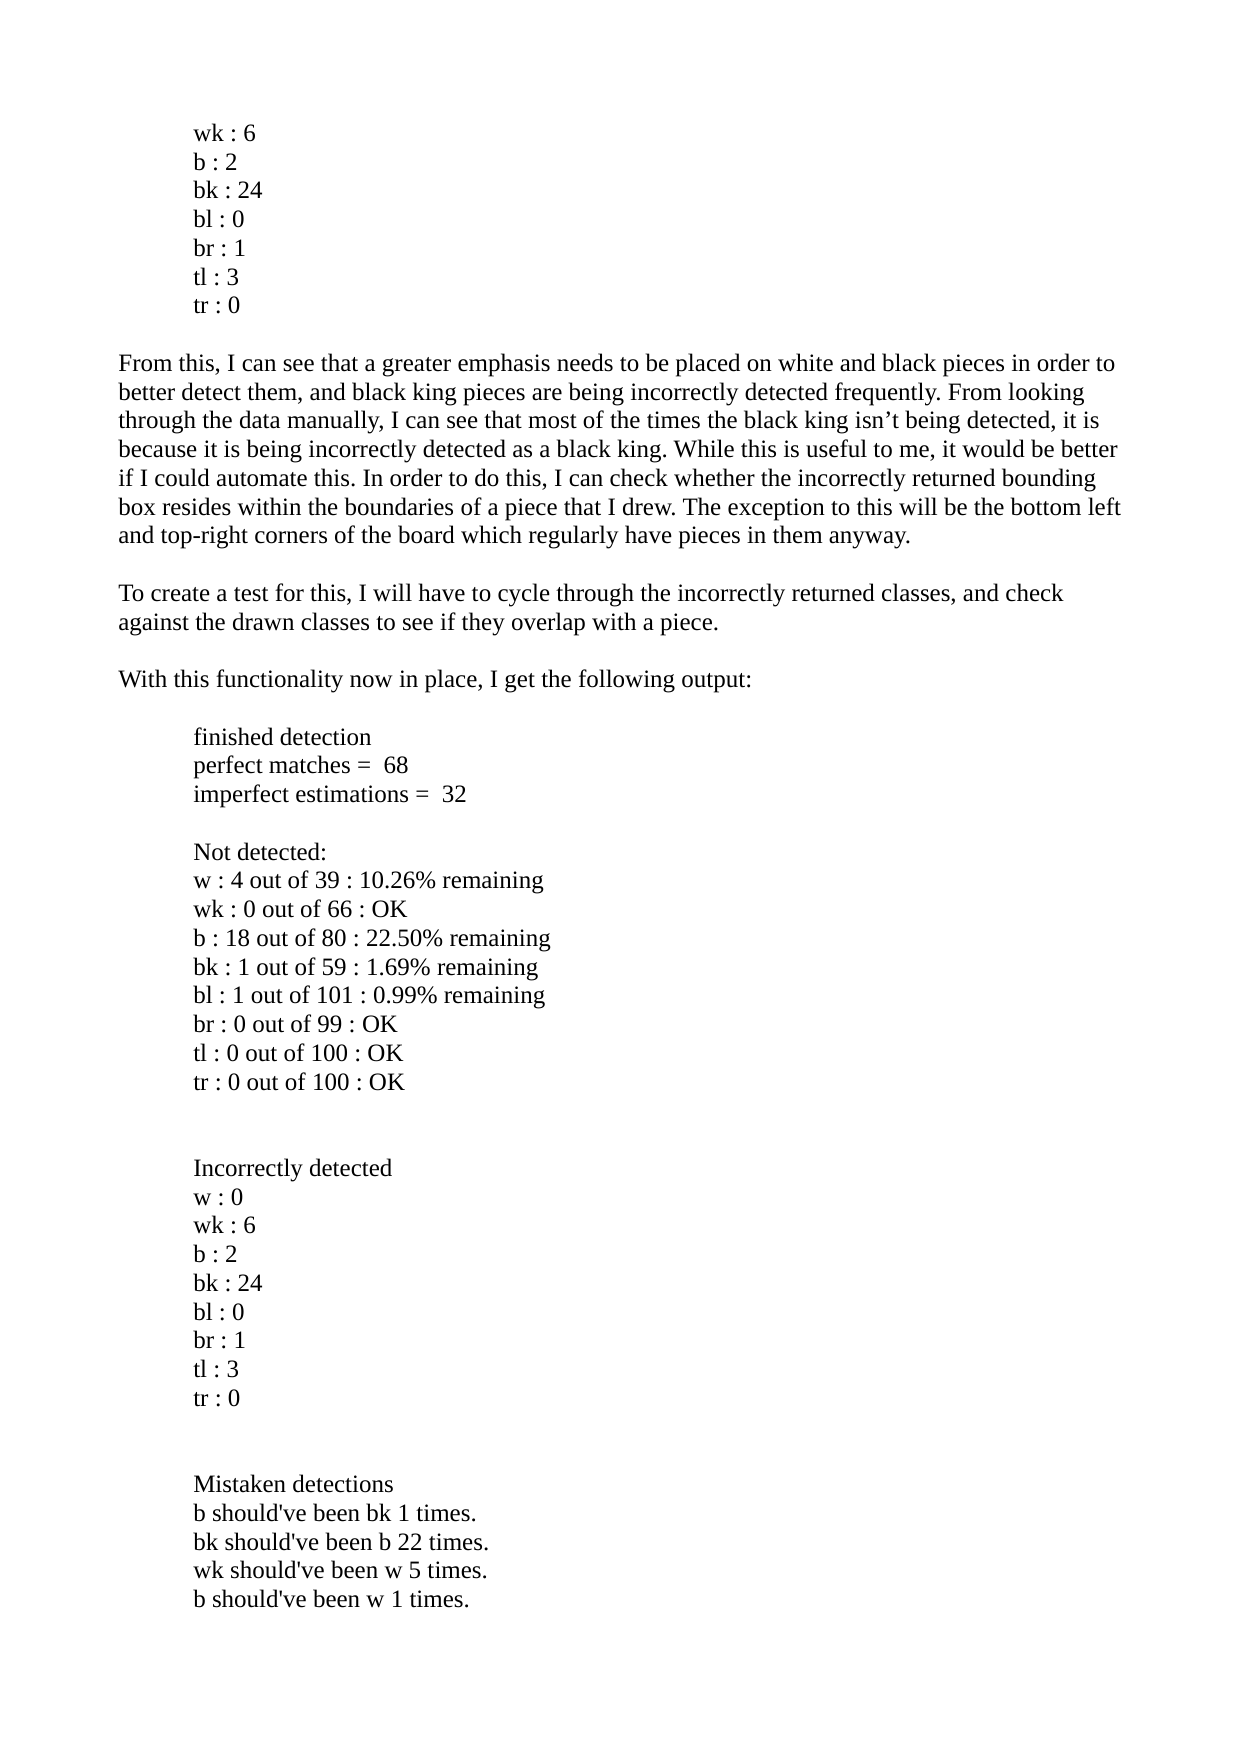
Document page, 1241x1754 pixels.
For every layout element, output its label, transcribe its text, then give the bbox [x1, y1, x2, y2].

text imperfect estimations = 32 [193, 779, 1122, 808]
text finished detection [193, 722, 1122, 751]
text tr : 0 [193, 1383, 1122, 1412]
text tr : 0 out of 100 : OK [193, 1067, 1122, 1096]
text tl : 0 out of 100 : OK [193, 1038, 1122, 1067]
text perfect matches = 68 [193, 751, 1122, 779]
text tl : 3 [193, 262, 1122, 291]
text w : 4 out of 39 : 10.26% remaining [193, 866, 1122, 894]
text br : 0 out of 99 : OK [193, 1009, 1122, 1038]
text tr : 0 [193, 291, 1122, 319]
text From this, I can see that a greater emphasis needs to be placed on white and black pieces in order to better detect them, and black king pieces are being incorrectly detected frequently. From looking through the data manually, I can see that most of the times the black king isn’t being detected, it is because it is being incorrectly detected as a black king. While this is useful to me, it would be better if I could automate this. In order to do this, I can check whether the incorrectly returned bounding box resides within the boundaries of a piece that I drew. The exception to this will be the bottom left and top-right corners of the board which regularly have pieces in them anyway. [118, 348, 1122, 549]
text b should've been bk 1 times. [193, 1498, 1122, 1527]
text bl : 0 [193, 1297, 1122, 1326]
text Incorrectly detected [193, 1153, 1122, 1182]
text bk : 24 [193, 1268, 1122, 1297]
text With this functionality now in place, I get the following output: [118, 664, 1122, 693]
text wk : 6 [193, 1211, 1122, 1239]
text Mistaken detections [193, 1469, 1122, 1498]
text wk : 6 [193, 118, 1122, 147]
text bk should've been b 22 times. [193, 1527, 1122, 1556]
text Not detected: [193, 837, 1122, 866]
text tl : 3 [193, 1354, 1122, 1383]
text bl : 1 out of 101 : 0.99% remaining [193, 981, 1122, 1009]
text bk : 1 out of 59 : 1.69% remaining [193, 952, 1122, 981]
text wk : 0 out of 66 : OK [193, 894, 1122, 923]
text b : 2 [193, 1239, 1122, 1268]
text br : 1 [193, 1326, 1122, 1354]
text br : 1 [193, 233, 1122, 262]
text b should've been w 1 times. [193, 1584, 1122, 1613]
text wk should've been w 5 times. [193, 1556, 1122, 1584]
text w : 0 [193, 1182, 1122, 1211]
text To create a test for this, I will have to cycle through the incorrectly returned classes, and check against the drawn classes to see if they overlap with a piece. [118, 578, 1122, 636]
text b : 2 [193, 147, 1122, 176]
text b : 18 out of 80 : 22.50% remaining [193, 923, 1122, 952]
text bl : 0 [193, 204, 1122, 233]
text bk : 24 [193, 176, 1122, 204]
